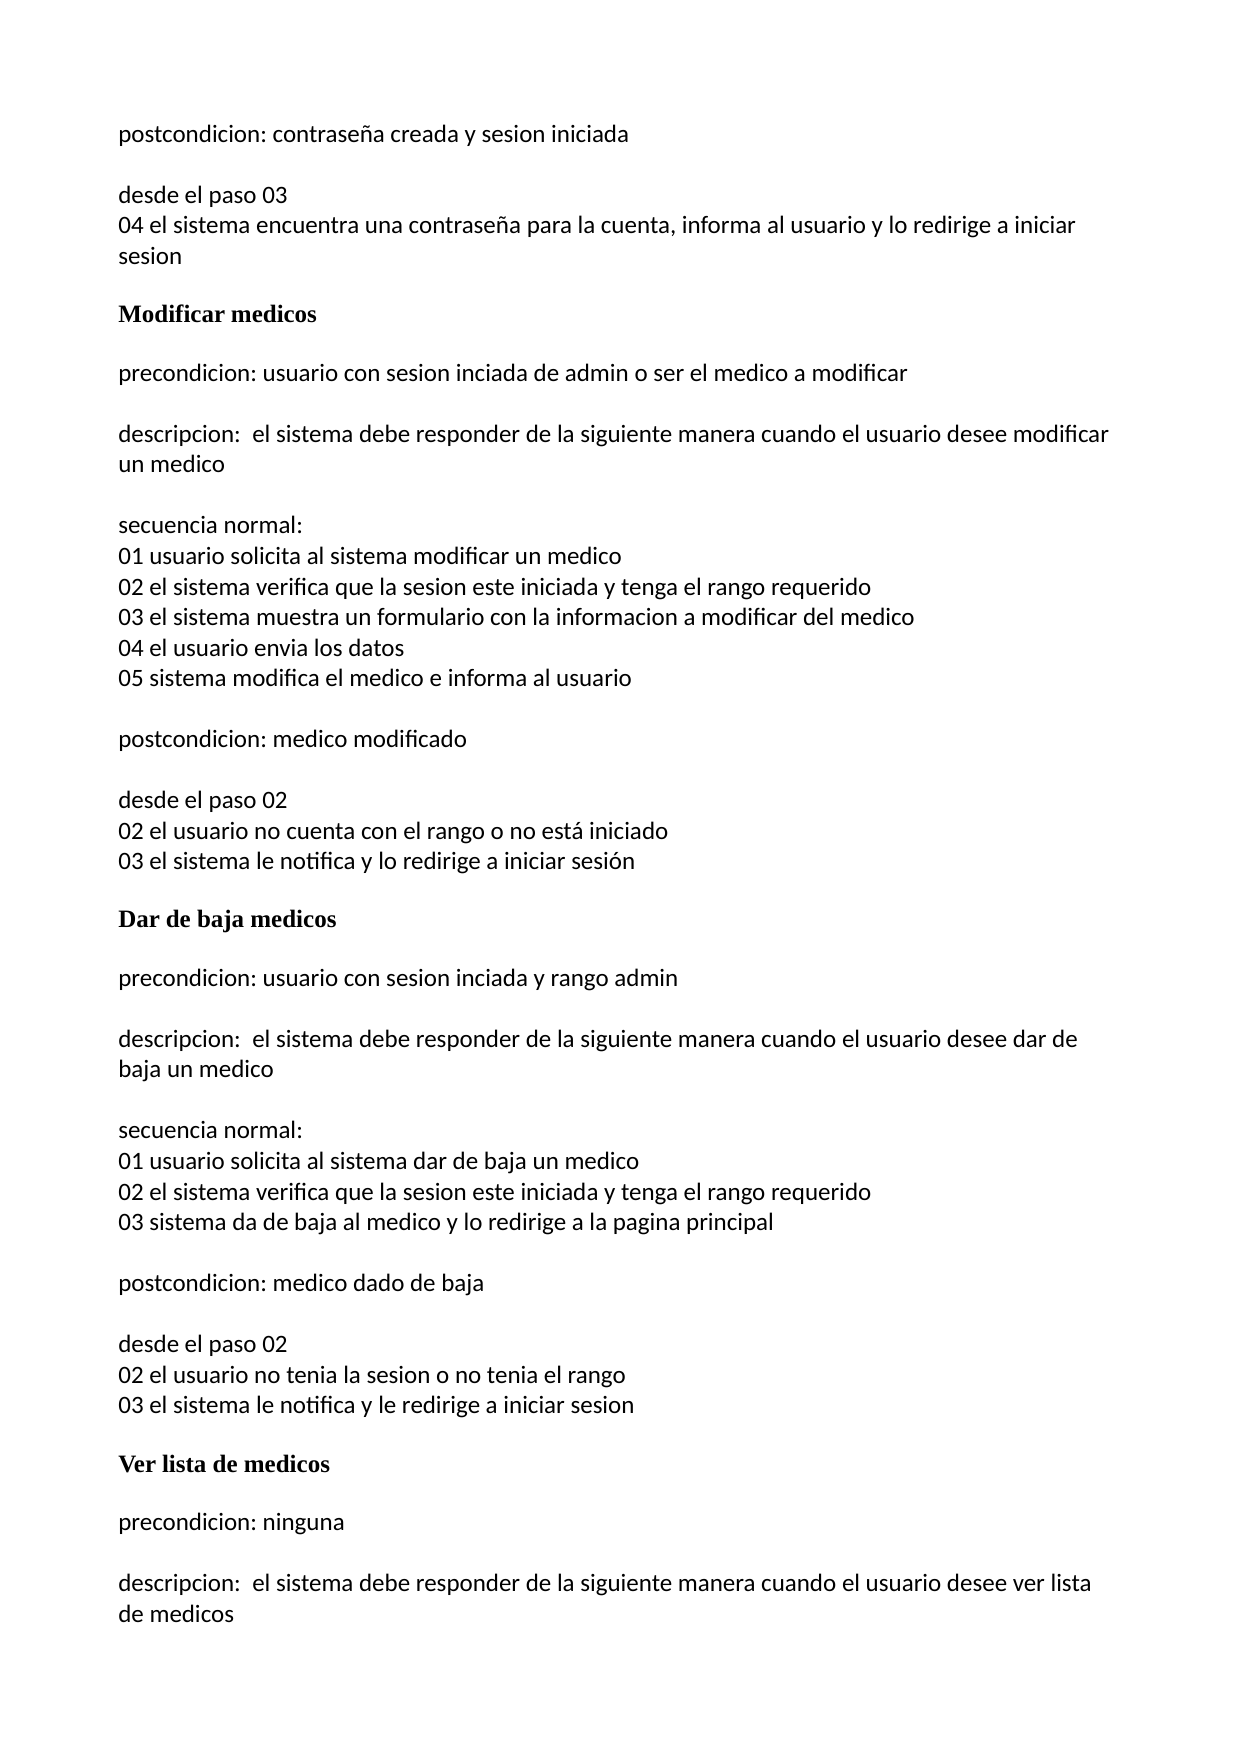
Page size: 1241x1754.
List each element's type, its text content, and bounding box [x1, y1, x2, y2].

text 03 el sistema muestra un formulario con la informacion a modificar del medico [118, 601, 1122, 632]
text postcondicion: contraseña creada y sesion iniciada [118, 118, 1122, 149]
text desde el paso 02 [118, 1328, 1122, 1359]
text 04 el sistema encuentra una contraseña para la cuenta, informa al usuario y lo redirige a iniciar sesion [118, 210, 1122, 271]
text precondicion: usuario con sesion inciada y rango admin [118, 962, 1122, 993]
text 02 el usuario no cuenta con el rango o no está iniciado [118, 815, 1122, 845]
text secuencia normal: [118, 509, 1122, 540]
text descripcion: el sistema debe responder de la siguiente manera cuando el usuario desee ver lista de medicos [118, 1567, 1122, 1628]
text precondicion: usuario con sesion inciada de admin o ser el medico a modificar [118, 357, 1122, 387]
text descripcion: el sistema debe responder de la siguiente manera cuando el usuario desee modificar un medico [118, 418, 1122, 479]
text postcondicion: medico modificado [118, 723, 1122, 754]
text 02 el usuario no tenia la sesion o no tenia el rango [118, 1359, 1122, 1389]
text desde el paso 03 [118, 179, 1122, 210]
text 05 sistema modifica el medico e informa al usuario [118, 662, 1122, 693]
text 01 usuario solicita al sistema modificar un medico [118, 540, 1122, 571]
text desde el paso 02 [118, 784, 1122, 815]
text 02 el sistema verifica que la sesion este iniciada y tenga el rango requerido [118, 571, 1122, 601]
text Dar de baja medicos [118, 904, 1122, 933]
text 03 el sistema le notifica y le redirige a iniciar sesion [118, 1389, 1122, 1420]
text 01 usuario solicita al sistema dar de baja un medico [118, 1145, 1122, 1176]
text precondicion: ninguna [118, 1506, 1122, 1537]
text 02 el sistema verifica que la sesion este iniciada y tenga el rango requerido [118, 1176, 1122, 1206]
text descripcion: el sistema debe responder de la siguiente manera cuando el usuario desee dar de baja un medico [118, 1023, 1122, 1084]
text postcondicion: medico dado de baja [118, 1267, 1122, 1298]
text Modificar medicos [118, 299, 1122, 328]
text Ver lista de medicos [118, 1449, 1122, 1477]
text 04 el usuario envia los datos [118, 632, 1122, 662]
text 03 el sistema le notifica y lo redirige a iniciar sesión [118, 845, 1122, 876]
text secuencia normal: [118, 1115, 1122, 1145]
text 03 sistema da de baja al medico y lo redirige a la pagina principal [118, 1206, 1122, 1237]
